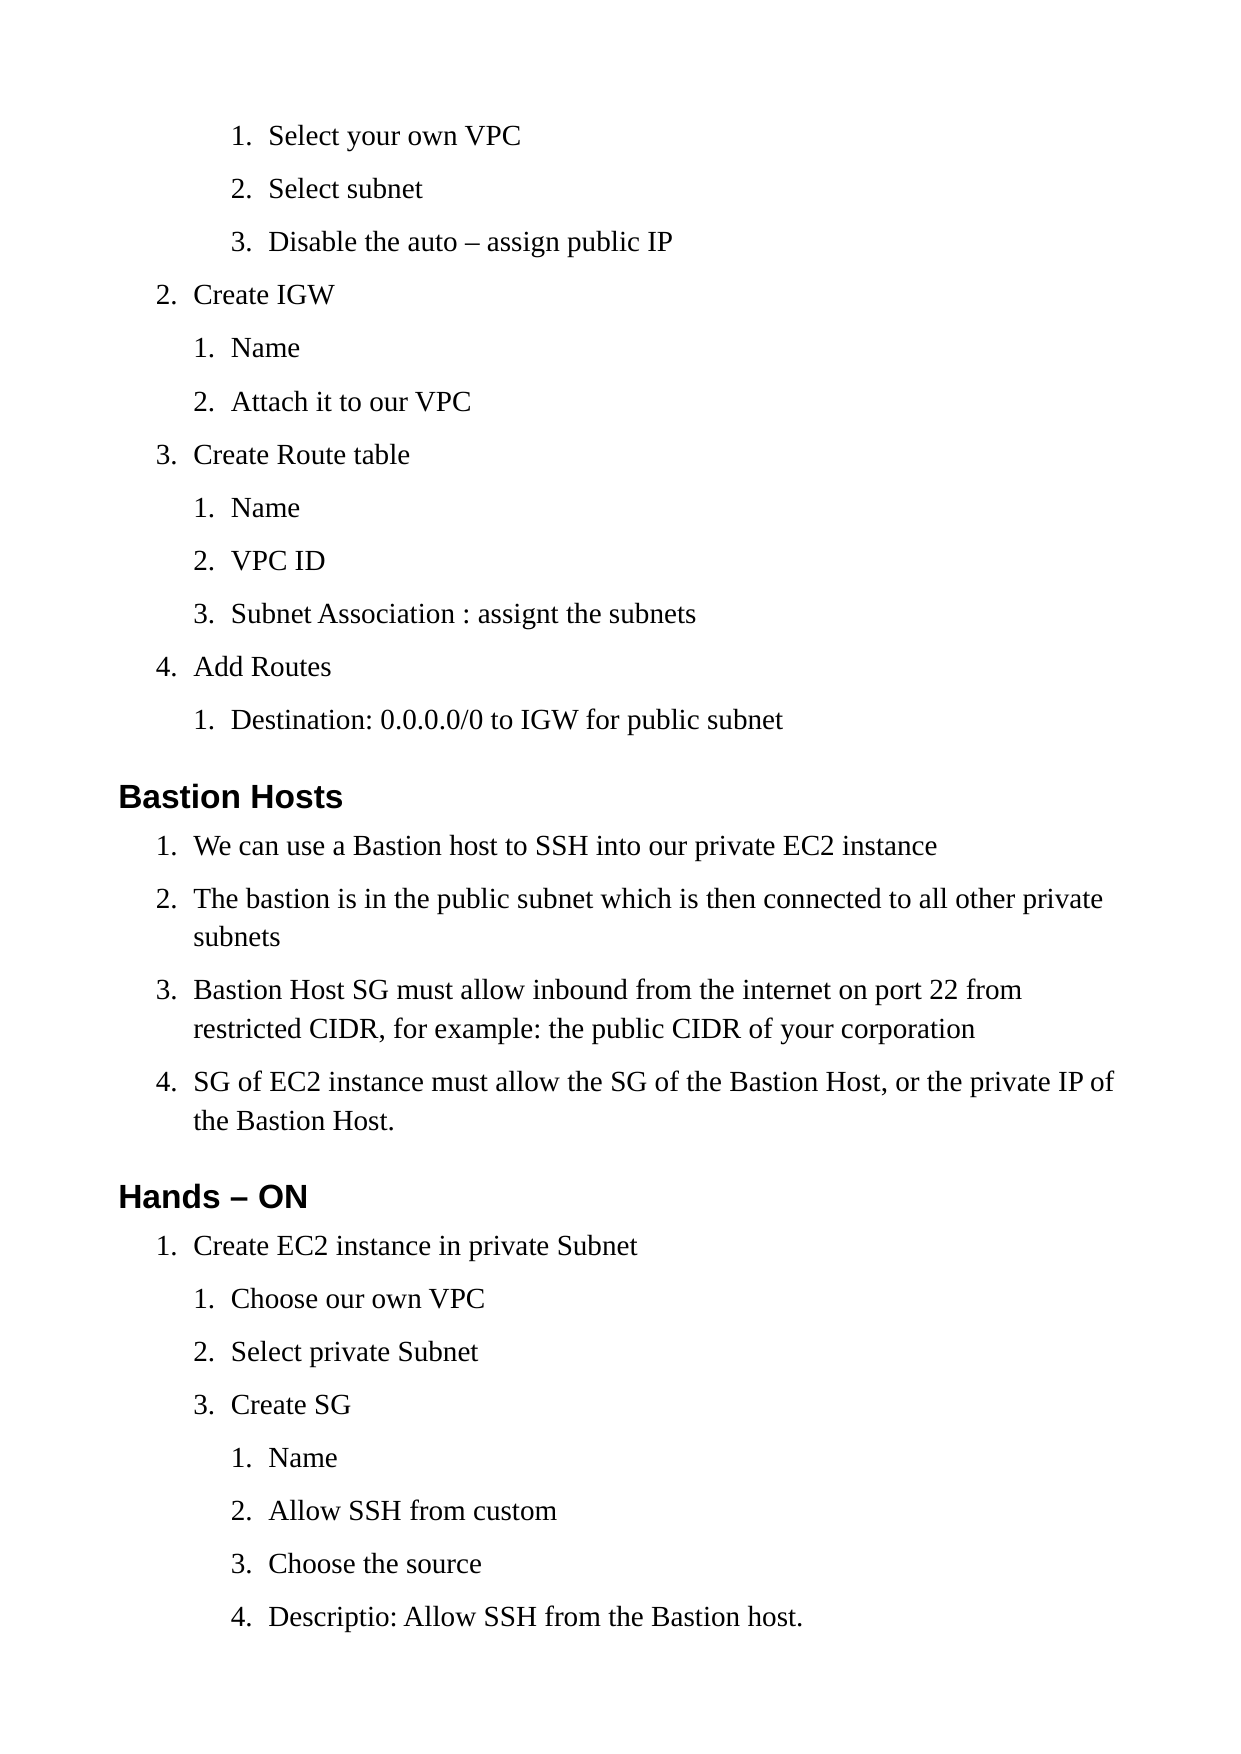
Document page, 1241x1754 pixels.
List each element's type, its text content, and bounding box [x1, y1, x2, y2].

list Allow SSH from custom [231, 1493, 1122, 1527]
list Select private Subnet [193, 1334, 1122, 1367]
list Descriptio: Allow SSH from the Bastion host. [231, 1599, 1122, 1633]
subtitle Bastion Hosts [118, 776, 1122, 815]
list We can use a Bastion host to SSH into our private EC2 instance [156, 828, 1122, 861]
list VPC ID [193, 543, 1122, 577]
list Select your own VPC [231, 118, 1122, 152]
list Disable the auto – assign public IP [231, 224, 1122, 258]
list Select subnet [231, 171, 1122, 205]
list The bastion is in the public subnet which is then connected to all other private subnets [156, 881, 1122, 953]
list Create Route table [156, 437, 1122, 470]
list Name [193, 331, 1122, 364]
list Name [231, 1440, 1122, 1474]
list Choose the source [231, 1546, 1122, 1580]
list Create SG [193, 1387, 1122, 1421]
subtitle Hands – ON [118, 1177, 1122, 1215]
list Create IGW [156, 277, 1122, 311]
list SG of EC2 instance must allow the SG of the Bastion Host, or the private IP of the Bastion Host. [156, 1064, 1122, 1136]
list Subnet Association : assignt the subnets [193, 596, 1122, 630]
list Create EC2 instance in private Subnet [156, 1228, 1122, 1261]
list Attach it to our VPC [193, 384, 1122, 417]
list Add Routes [156, 649, 1122, 683]
list Destination: 0.0.0.0/0 to IGW for public subnet [193, 702, 1122, 736]
list Name [193, 490, 1122, 523]
list Choose our own VPC [193, 1281, 1122, 1314]
list Bastion Host SG must allow inbound from the internet on port 22 from restricted CIDR, for example: the public CIDR of your corporation [156, 972, 1122, 1044]
